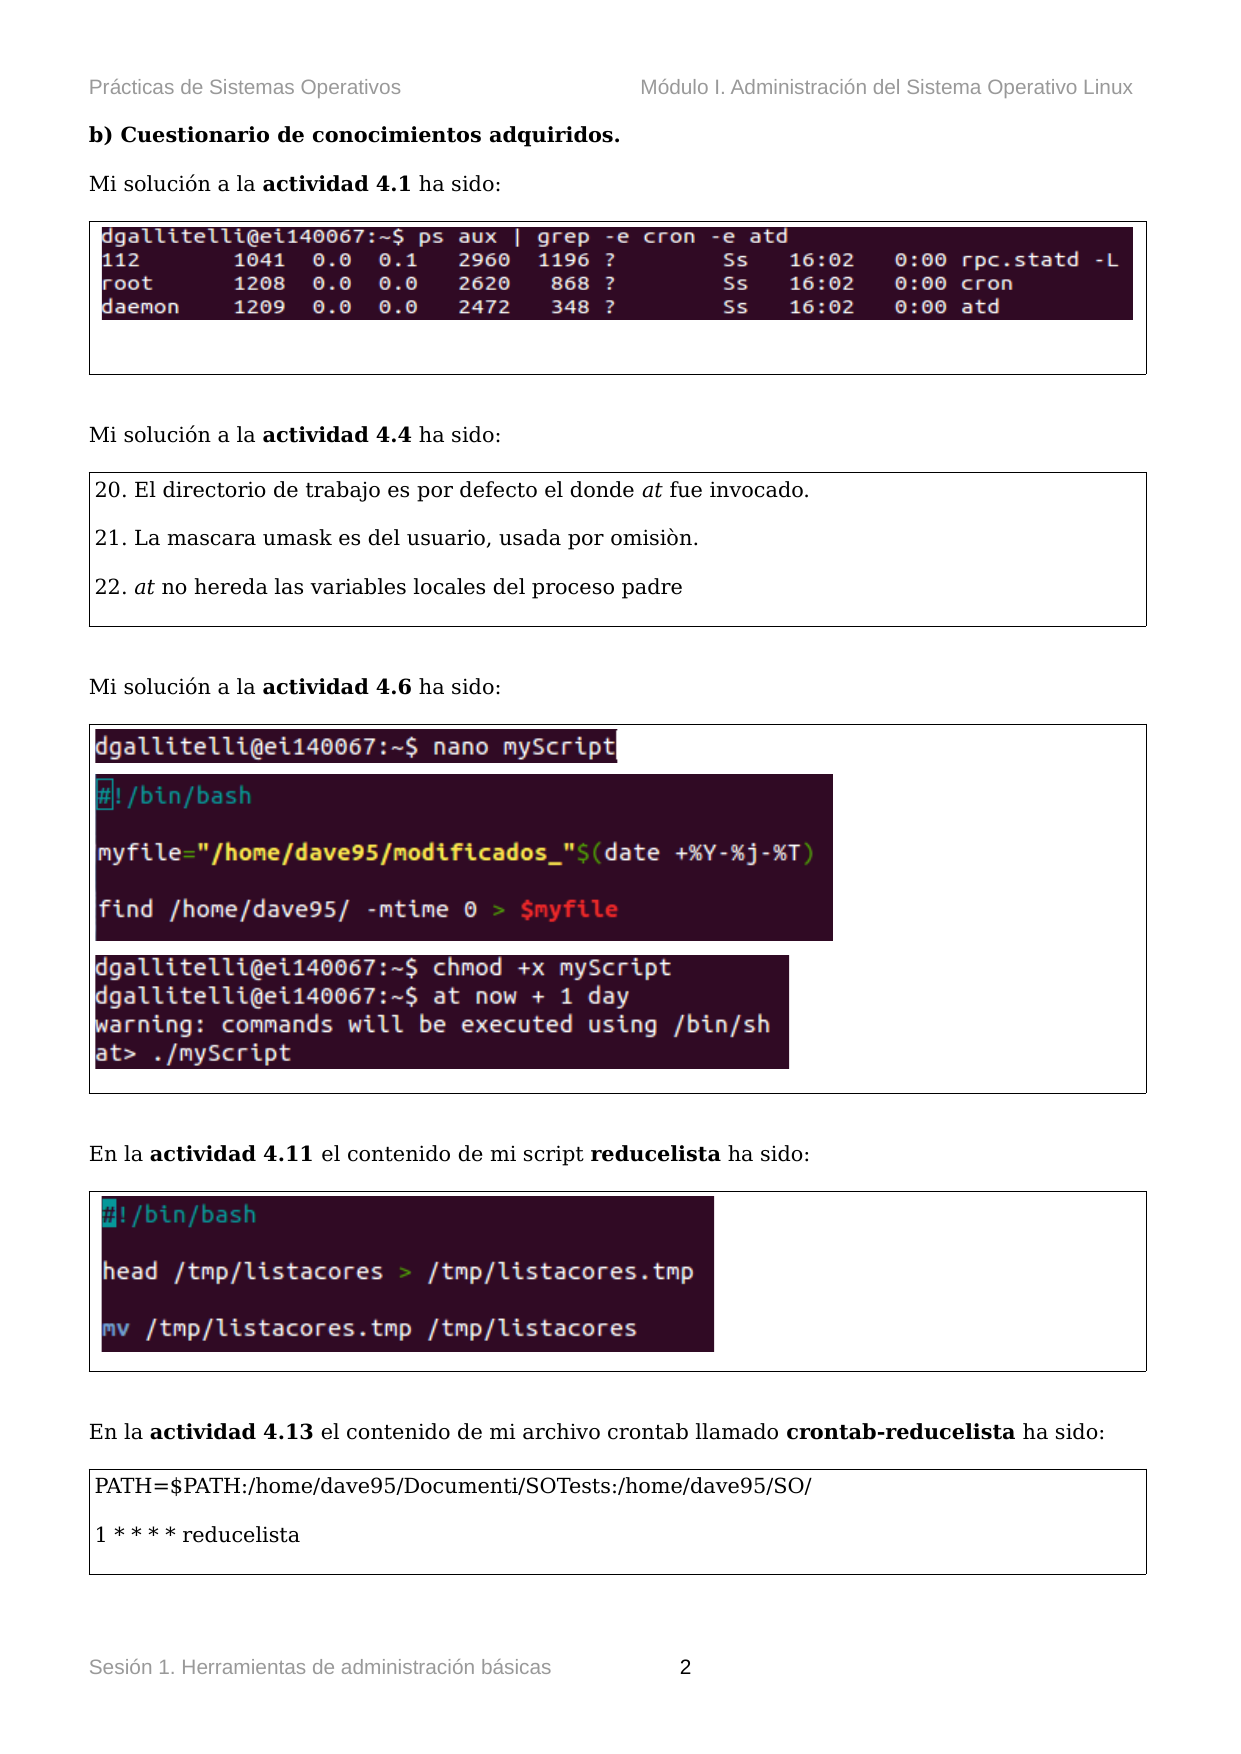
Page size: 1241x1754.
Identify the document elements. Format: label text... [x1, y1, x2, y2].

picture [101, 227, 1133, 320]
picture [95, 955, 790, 1069]
picture [95, 729, 618, 763]
table_header [90, 775, 1146, 1093]
table_header 20. El directorio de trabajo es por defecto el donde at fue invocado. 21. La mascara umask es del usuario, usada por omisiòn. 22. at no hereda las variables locales del proceso padre [90, 473, 1146, 626]
table_header PATH=$PATH:/home/dave95/Documenti/SOTests:/home/dave95/SO/ 1 * * * * reducelista [90, 1470, 1146, 1574]
text b) Cuestionario de conocimientos adquiridos. [89, 123, 1146, 148]
table_header [90, 1192, 1146, 1371]
table_header [90, 725, 1146, 774]
picture [95, 774, 833, 941]
text En la actividad 4.11 el contenido de mi script reducelista ha sido: [89, 1142, 1146, 1166]
text Mi solución a la actividad 4.6 ha sido: [89, 674, 1146, 699]
text Mi solución a la actividad 4.1 ha sido: [89, 172, 1146, 197]
picture [101, 1196, 715, 1352]
text En la actividad 4.13 el contenido de mi archivo crontab llamado crontab-reducelista ha sido: [89, 1419, 1146, 1444]
text Mi solución a la actividad 4.4 ha sido: [89, 423, 1146, 447]
table_header [90, 222, 1146, 374]
